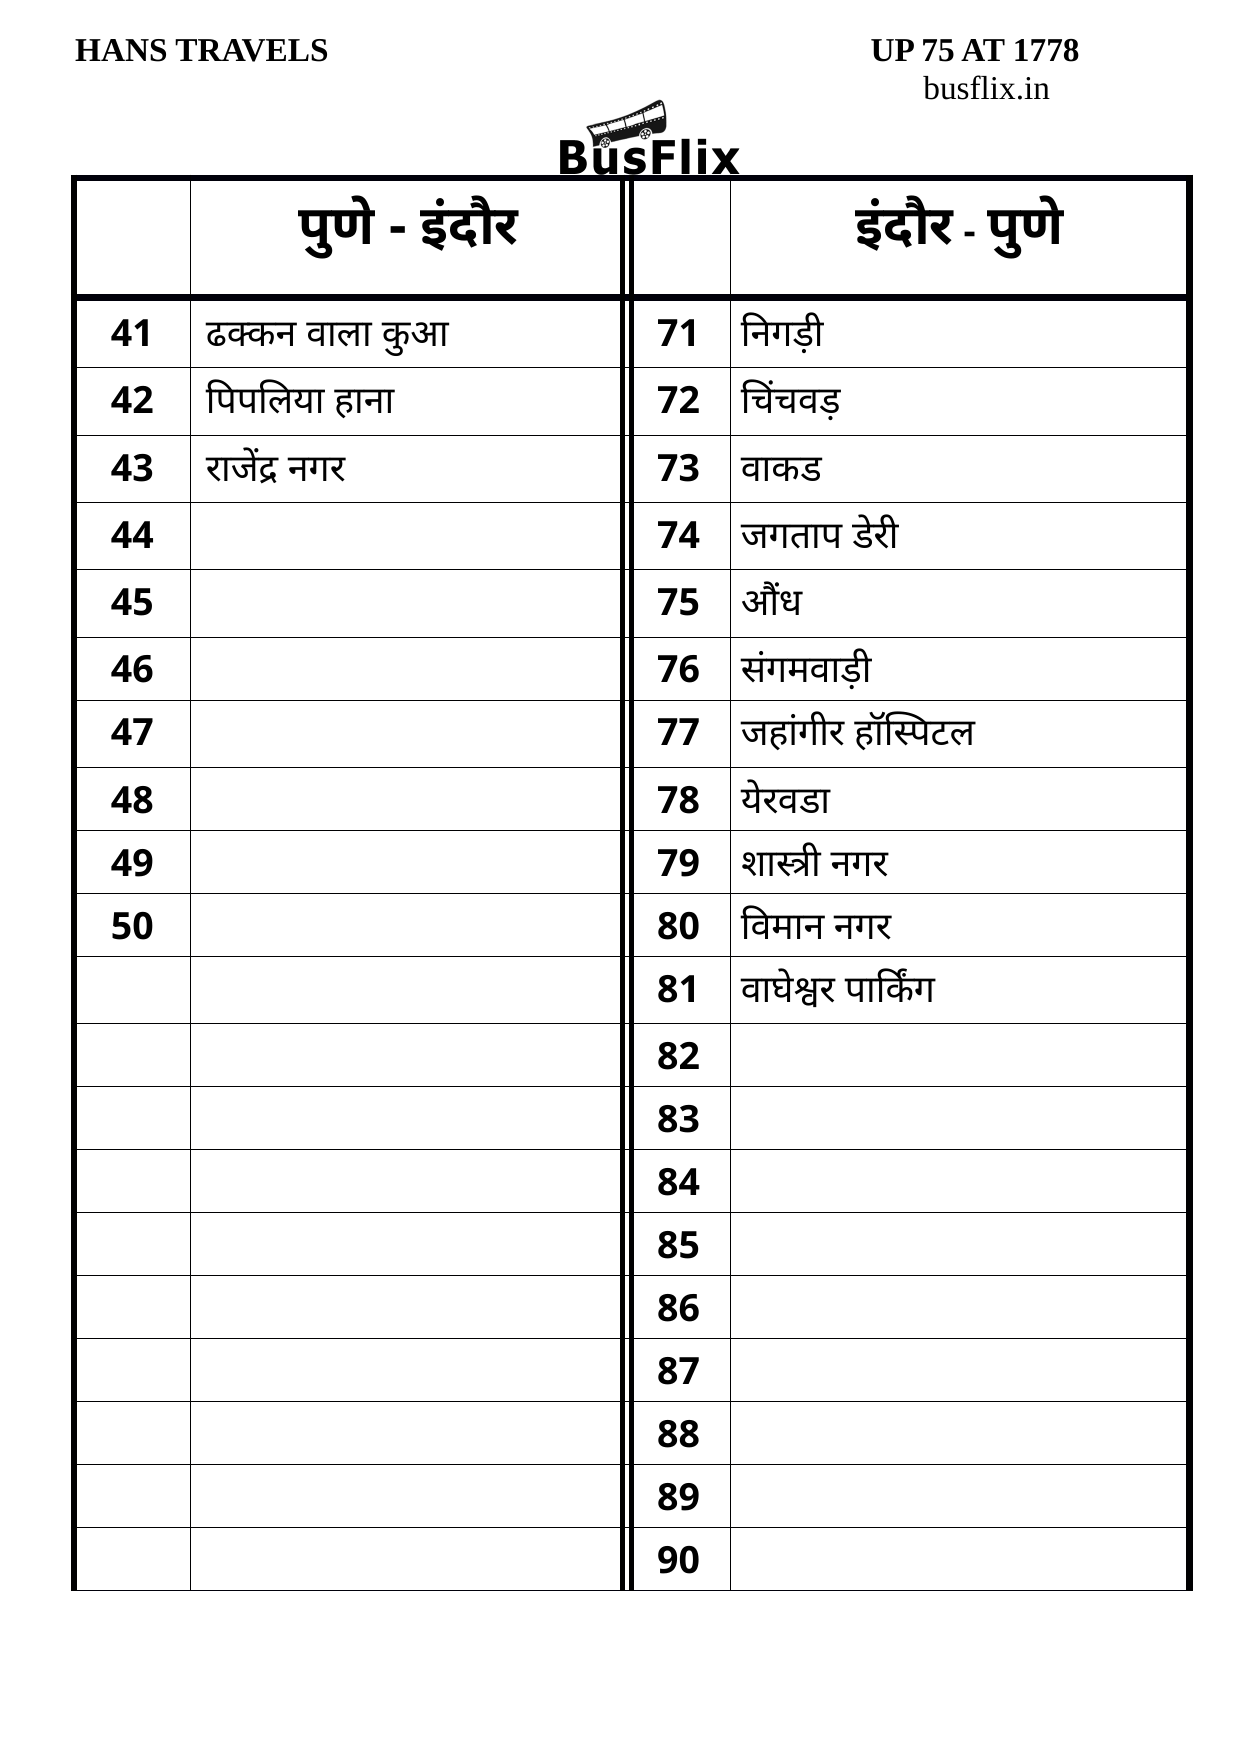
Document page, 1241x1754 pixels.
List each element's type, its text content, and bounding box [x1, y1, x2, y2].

table_cell 86 [634, 1276, 730, 1338]
table_cell 72 [634, 368, 730, 434]
table_cell [191, 1276, 620, 1338]
table_cell 75 [634, 570, 730, 636]
table_cell [191, 1528, 620, 1590]
table_cell 90 [634, 1528, 730, 1590]
table_cell जहांगीर हॉस्पिटल [731, 701, 1186, 767]
table_cell 89 [634, 1465, 730, 1527]
table_header [634, 181, 730, 294]
table_cell 73 [634, 436, 730, 502]
table_cell 87 [634, 1339, 730, 1401]
table_cell 45 [77, 570, 190, 636]
table_cell [77, 1213, 190, 1275]
table_cell [77, 1276, 190, 1338]
table_cell [191, 894, 620, 956]
table_cell [731, 1213, 1186, 1275]
table_cell राजेंद्र नगर [191, 436, 620, 502]
table_cell 47 [77, 701, 190, 767]
table_cell 88 [634, 1402, 730, 1464]
table_cell विमान नगर [731, 894, 1186, 956]
table_cell चिंचवड़ [731, 368, 1186, 434]
table_cell [77, 957, 190, 1023]
table_cell 83 [634, 1087, 730, 1149]
table_cell 42 [77, 368, 190, 434]
table_cell ढक्कन वाला कुआ [191, 301, 620, 367]
table_cell [77, 1150, 190, 1212]
table_cell 71 [634, 301, 730, 367]
table_cell [191, 503, 620, 569]
table_cell [191, 1087, 620, 1149]
table_cell [191, 1339, 620, 1401]
table_cell [191, 701, 620, 767]
table_cell 78 [634, 768, 730, 830]
table_cell [77, 1528, 190, 1590]
table_cell वाकड [731, 436, 1186, 502]
table_cell [191, 768, 620, 830]
table_cell संगमवाड़ी [731, 638, 1186, 699]
table_header [77, 181, 190, 294]
table_cell 43 [77, 436, 190, 502]
table_cell [191, 638, 620, 699]
table_cell 50 [77, 894, 190, 956]
table_cell [77, 1339, 190, 1401]
table_cell जगताप डेरी [731, 503, 1186, 569]
table_cell 84 [634, 1150, 730, 1212]
table_cell 48 [77, 768, 190, 830]
table_cell 85 [634, 1213, 730, 1275]
table_cell [77, 1465, 190, 1527]
table_cell 76 [634, 638, 730, 699]
table_cell [191, 1213, 620, 1275]
table_cell [731, 1276, 1186, 1338]
table_cell [731, 1150, 1186, 1212]
table_cell 80 [634, 894, 730, 956]
table_cell [191, 831, 620, 893]
table_cell 77 [634, 701, 730, 767]
table_cell [191, 1150, 620, 1212]
table_cell औंध [731, 570, 1186, 636]
table_cell [191, 1465, 620, 1527]
table_cell [191, 570, 620, 636]
table_cell वाघेश्वर पार्किंग [731, 957, 1186, 1023]
table_cell [191, 957, 620, 1023]
table_cell [191, 1024, 620, 1086]
table_cell 74 [634, 503, 730, 569]
table_cell 82 [634, 1024, 730, 1086]
table_cell 41 [77, 301, 190, 367]
table_cell [731, 1339, 1186, 1401]
table_cell [731, 1465, 1186, 1527]
table_cell 44 [77, 503, 190, 569]
table_cell [77, 1087, 190, 1149]
table_cell 81 [634, 957, 730, 1023]
table_cell निगड़ी [731, 301, 1186, 367]
table_cell [77, 1402, 190, 1464]
table_cell शास्त्री नगर [731, 831, 1186, 893]
table_cell 46 [77, 638, 190, 699]
table_cell [731, 1402, 1186, 1464]
table_cell [731, 1528, 1186, 1590]
table_cell [731, 1024, 1186, 1086]
table_cell [77, 1024, 190, 1086]
table_cell पिपलिया हाना [191, 368, 620, 434]
table_cell [731, 1087, 1186, 1149]
table_header पुणे - इंदौर [191, 181, 620, 294]
table_header इंदौर - पुणे [731, 181, 1186, 294]
table_cell येरवडा [731, 768, 1186, 830]
table_cell 79 [634, 831, 730, 893]
table_cell [191, 1402, 620, 1464]
table_cell 49 [77, 831, 190, 893]
